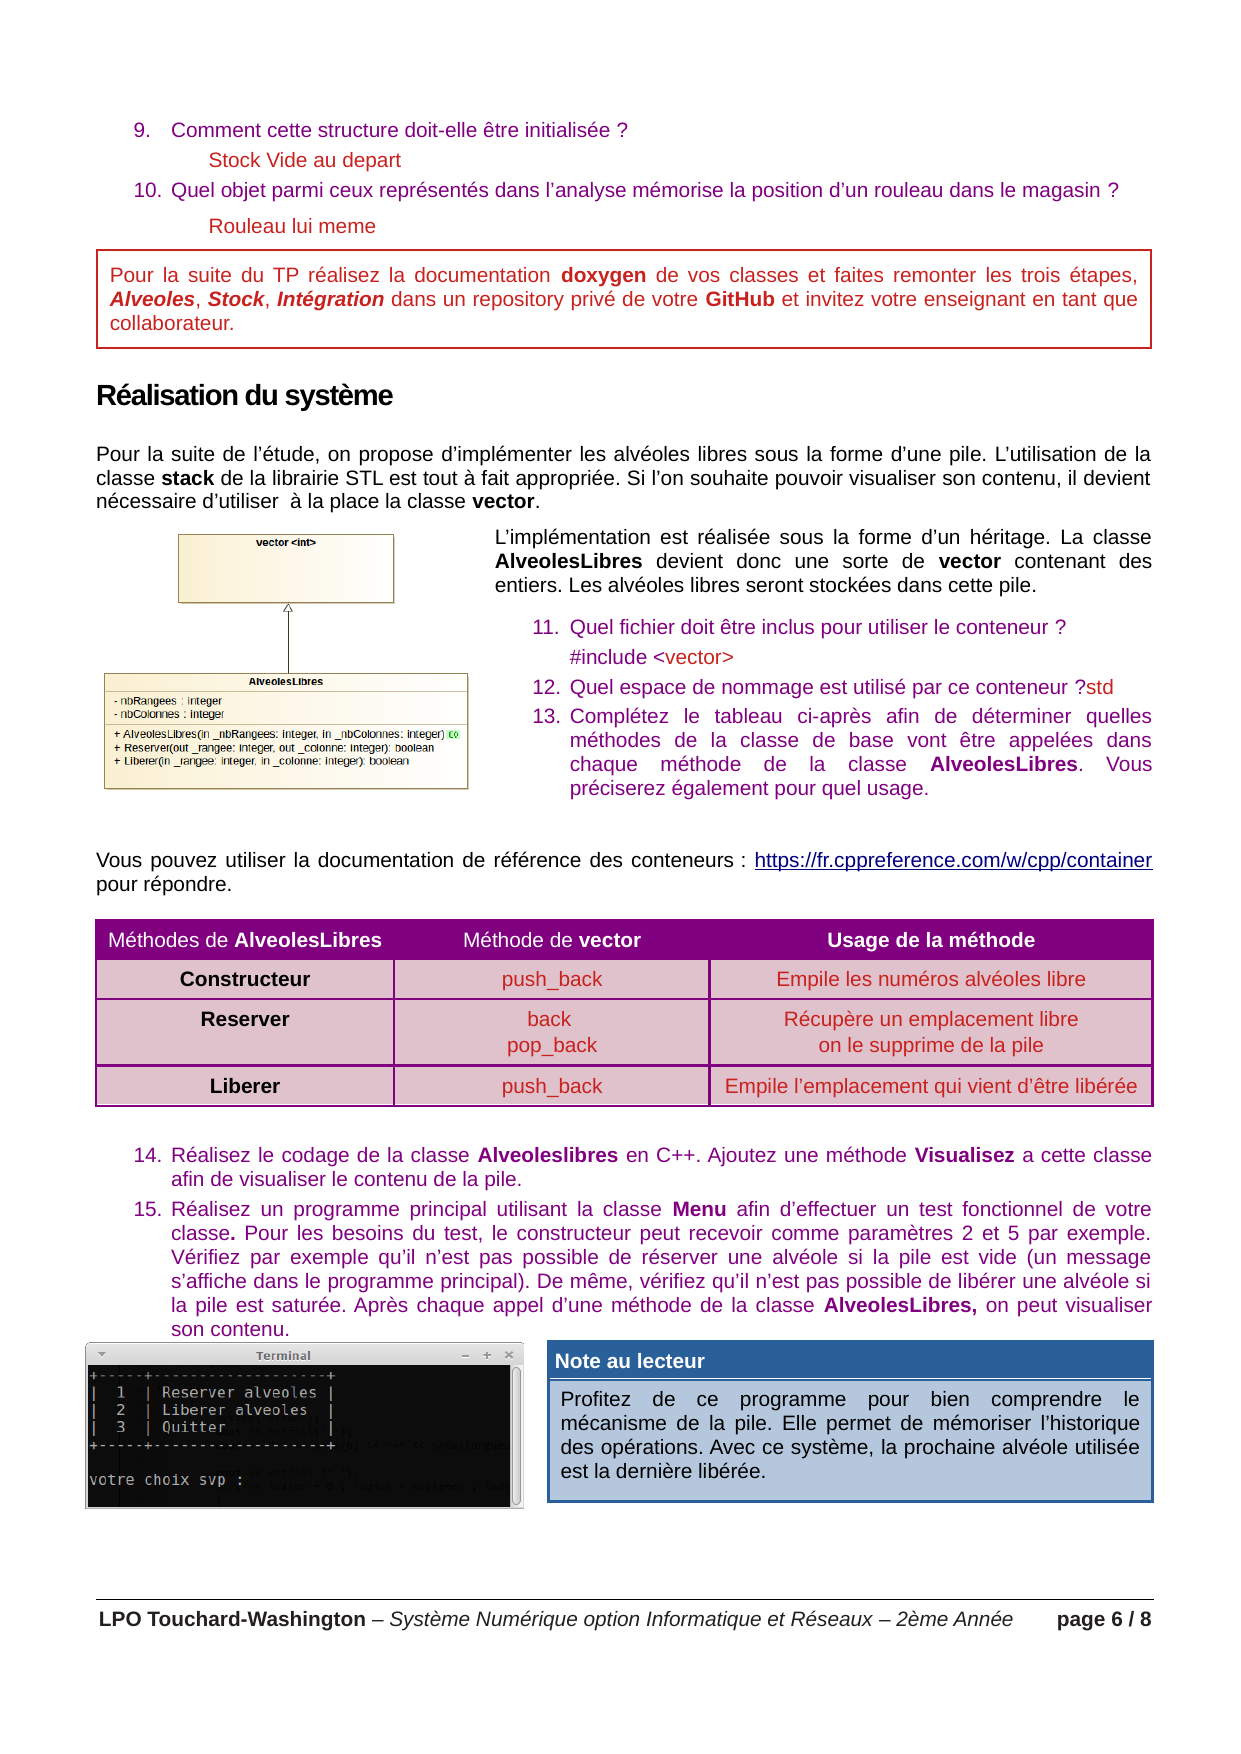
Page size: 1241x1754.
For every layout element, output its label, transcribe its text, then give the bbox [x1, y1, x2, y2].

picture [95, 525, 477, 798]
table_header Méthodes de AlveolesLibres [97, 922, 393, 957]
picture [85, 1342, 524, 1509]
list Quel espace de nommage est utilisé par ce conteneur ?std [477, 674, 1152, 698]
list #include <vector> [477, 644, 1152, 668]
table_cell Constructeur [97, 960, 393, 998]
text Pour la suite du TP réalisez la documentation doxygen de vos classes et faites remonter les trois étapes, Alveoles, Stock, Intégration dans un repository privé de votre GitHub et invitez votre enseignant en tant que collaborateur. [98, 251, 1150, 347]
list Comment cette structure doit-elle être initialisée ? [133, 118, 1152, 142]
list Complétez le tableau ci-après afin de déterminer quelles méthodes de la classe de base vont être appelées dans chaque méthode de la classe AlveolesLibres. Vous préciserez également pour quel usage. [133, 704, 1152, 800]
list Quel objet parmi ceux représentés dans l’analyse mémorise la position d’un rouleau dans le magasin ? [133, 178, 1152, 202]
text Vous pouvez utiliser la documentation de référence des conteneurs : https://fr.cppreference.com/w/cpp/container pour répondre. [96, 848, 1152, 896]
table_cell push_back [395, 1067, 708, 1104]
list Rouleau lui meme [171, 214, 1152, 238]
table_cell push_back [395, 960, 708, 998]
list Stock Vide au depart [171, 148, 1152, 172]
table_cell Reserver [97, 1000, 393, 1064]
subtitle Réalisation du système [96, 378, 1152, 412]
text L’implémentation est réalisée sous la forme d’un héritage. La classe AlveolesLibres devient donc une sorte de vector contenant des entiers. Les alvéoles libres seront stockées dans cette pile. [477, 525, 1152, 597]
table_header Usage de la méthode [711, 922, 1151, 957]
table_cell Liberer [97, 1067, 393, 1104]
table_cell Empile l’emplacement qui vient d’être libérée [711, 1067, 1151, 1104]
list Réalisez un programme principal utilisant la classe Menu afin d’effectuer un test fonctionnel de votre classe. Pour les besoins du test, le constructeur peut recevoir comme paramètres 2 et 5 par exemple. Vérifiez par exemple qu’il n’est pas possible de réserver une alvéole si la pile est vide (un message s’affiche dans le programme principal). De même, vérifiez qu’il n’est pas possible de libérer une alvéole si la pile est saturée. Après chaque appel d’une méthode de la classe AlveolesLibres, on peut visualiser son contenu. [133, 1197, 1152, 1340]
table_cell Récupère un emplacement libre on le supprime de la pile [711, 1000, 1151, 1064]
table_header Méthode de vector [395, 922, 708, 957]
table_header Note au lecteur [550, 1343, 1151, 1378]
table_cell Empile les numéros alvéoles libre [711, 960, 1151, 998]
list Quel fichier doit être inclus pour utiliser le conteneur ? [477, 615, 1152, 639]
text Pour la suite de l’étude, on propose d’implémenter les alvéoles libres sous la forme d’une pile. L’utilisation de la classe stack de la librairie STL est tout à fait appropriée. Si l’on souhaite pouvoir visualiser son contenu, il devient nécessaire d’utiliser à la place la classe vector. [96, 441, 1152, 513]
list Réalisez le codage de la classe Alveoleslibres en C++. Ajoutez une méthode Visualisez a cette classe afin de visualiser le contenu de la pile. [133, 1143, 1152, 1191]
table_cell back pop_back [395, 1000, 708, 1064]
table_cell Profitez de ce programme pour bien comprendre le mécanisme de la pile. Elle permet de mémoriser l’historique des opérations. Avec ce système, la prochaine alvéole utilisée est la dernière libérée. [550, 1381, 1151, 1500]
